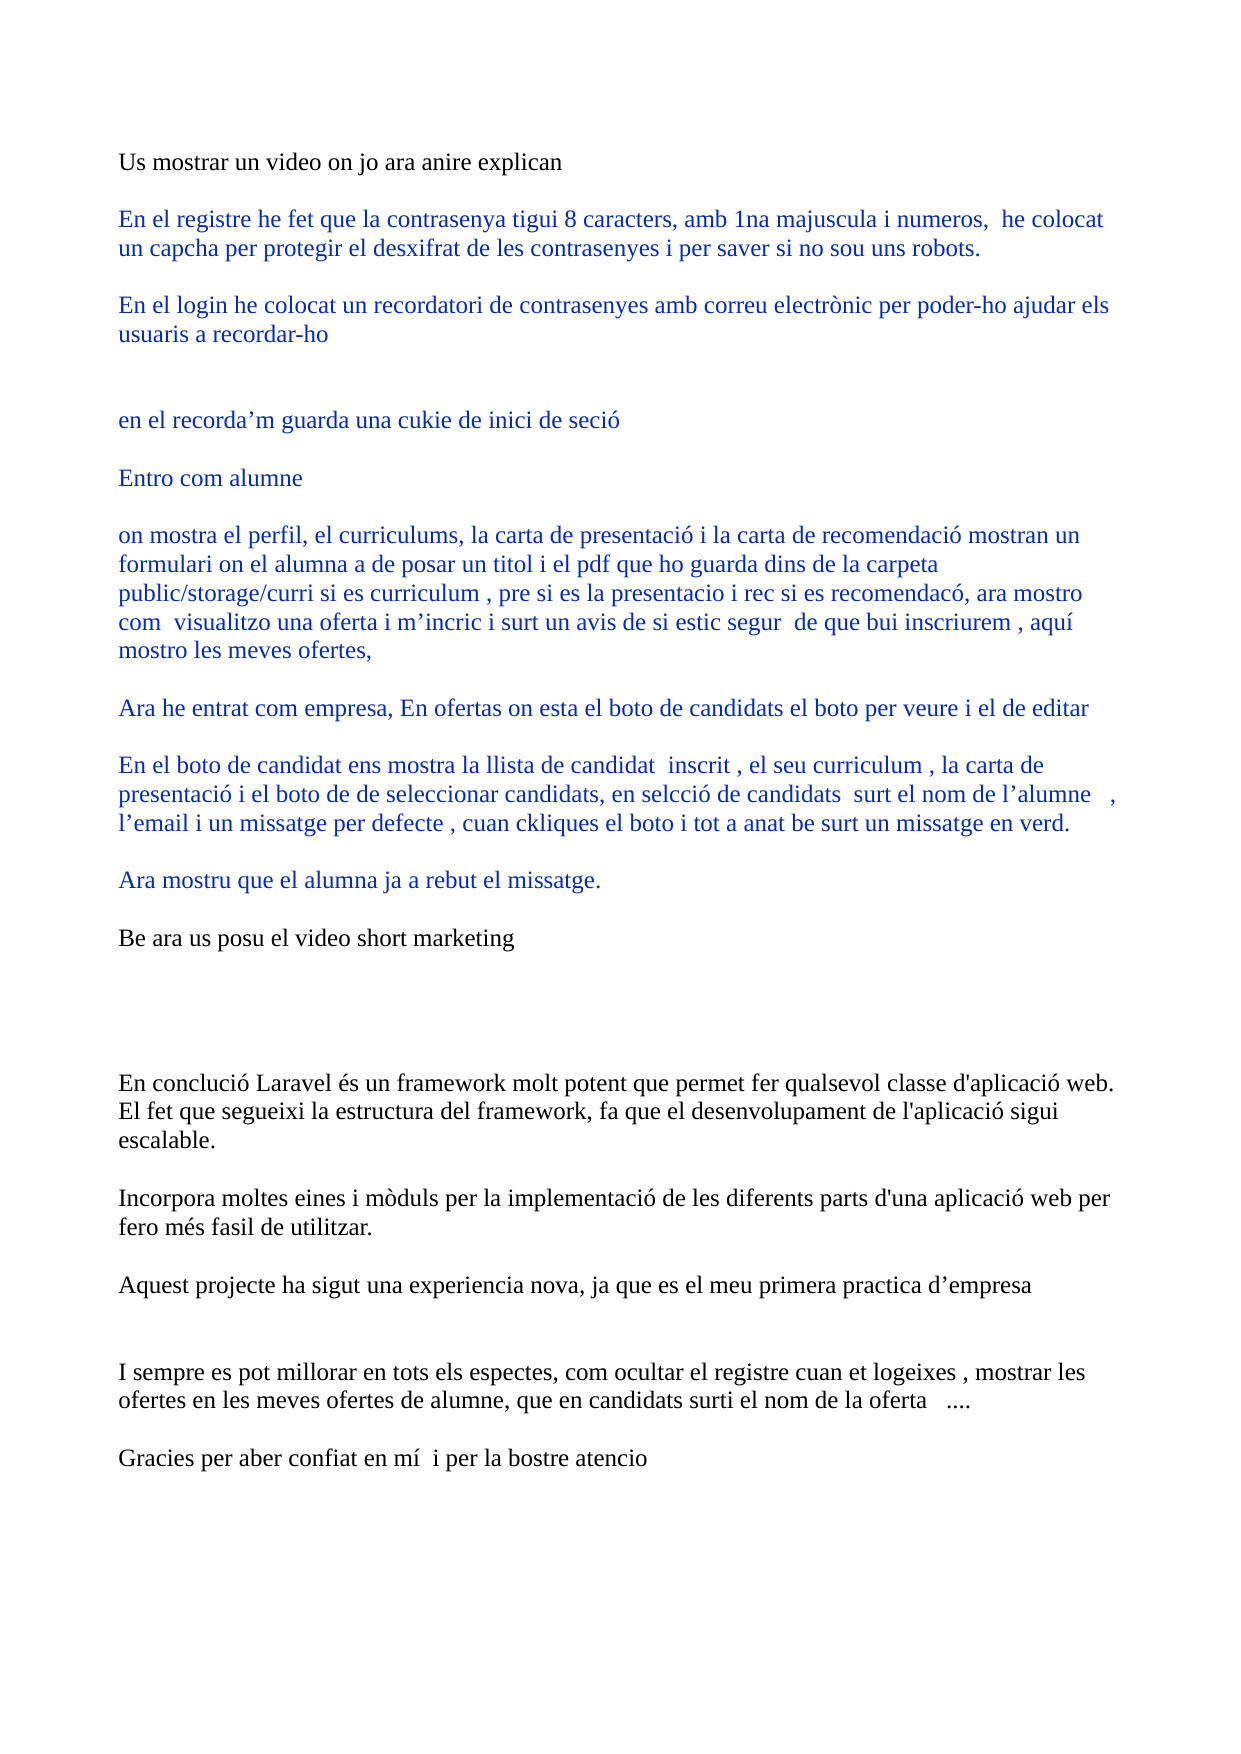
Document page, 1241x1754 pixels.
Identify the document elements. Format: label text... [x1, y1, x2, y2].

text Ara mostru que el alumna ja a rebut el missatge. [118, 866, 1122, 894]
text Aquest projecte ha sigut una experiencia nova, ja que es el meu primera practica d’empresa [118, 1270, 1122, 1299]
text En el registre he fet que la contrasenya tigui 8 caracters, amb 1na majuscula i numeros, he colocat un capcha per protegir el desxifrat de les contrasenyes i per saver si no sou uns robots. [118, 204, 1122, 262]
text Ara he entrat com empresa, En ofertas on esta el boto de candidats el boto per veure i el de editar [118, 693, 1122, 722]
text En el login he colocat un recordatori de contrasenyes amb correu electrònic per poder-ho ajudar els usuaris a recordar-ho [118, 291, 1122, 348]
text Be ara us posu el video short marketing [118, 923, 1122, 952]
text on mostra el perfil, el curriculums, la carta de presentació i la carta de recomendació mostran un formulari on el alumna a de posar un titol i el pdf que ho guarda dins de la carpeta public/storage/curri si es curriculum , pre si es la presentacio i rec si es recomendacó, ara mostro com visualitzo una oferta i m’incric i surt un avis de si estic segur de que bui inscriurem , aquí mostro les meves ofertes, [118, 521, 1122, 664]
text Entro com alumne [118, 463, 1122, 492]
text En el boto de candidat ens mostra la llista de candidat inscrit , el seu curriculum , la carta de presentació i el boto de de seleccionar candidats, en selcció de candidats surt el nom de l’alumne , l’email i un missatge per defecte , cuan ckliques el boto i tot a anat be surt un missatge en verd. [118, 751, 1122, 837]
text en el recorda’m guarda una cukie de inici de seció [118, 406, 1122, 434]
text I sempre es pot millorar en tots els espectes, com ocultar el registre cuan et logeixes , mostrar les ofertes en les meves ofertes de alumne, que en candidats surti el nom de la oferta .... [118, 1357, 1122, 1414]
text Gracies per aber confiat en mí i per la bostre atencio [118, 1443, 1122, 1472]
text En conclució Laravel és un framework molt potent que permet fer qualsevol classe d'aplicació web. El fet que segueixi la estructura del framework, fa que el desenvolupament de l'aplicació sigui escalable. [118, 1068, 1122, 1154]
text Incorpora moltes eines i mòduls per la implementació de les diferents parts d'una aplicació web per fero més fasil de utilitzar. [118, 1183, 1122, 1241]
text Us mostrar un video on jo ara anire explican [118, 147, 1122, 176]
